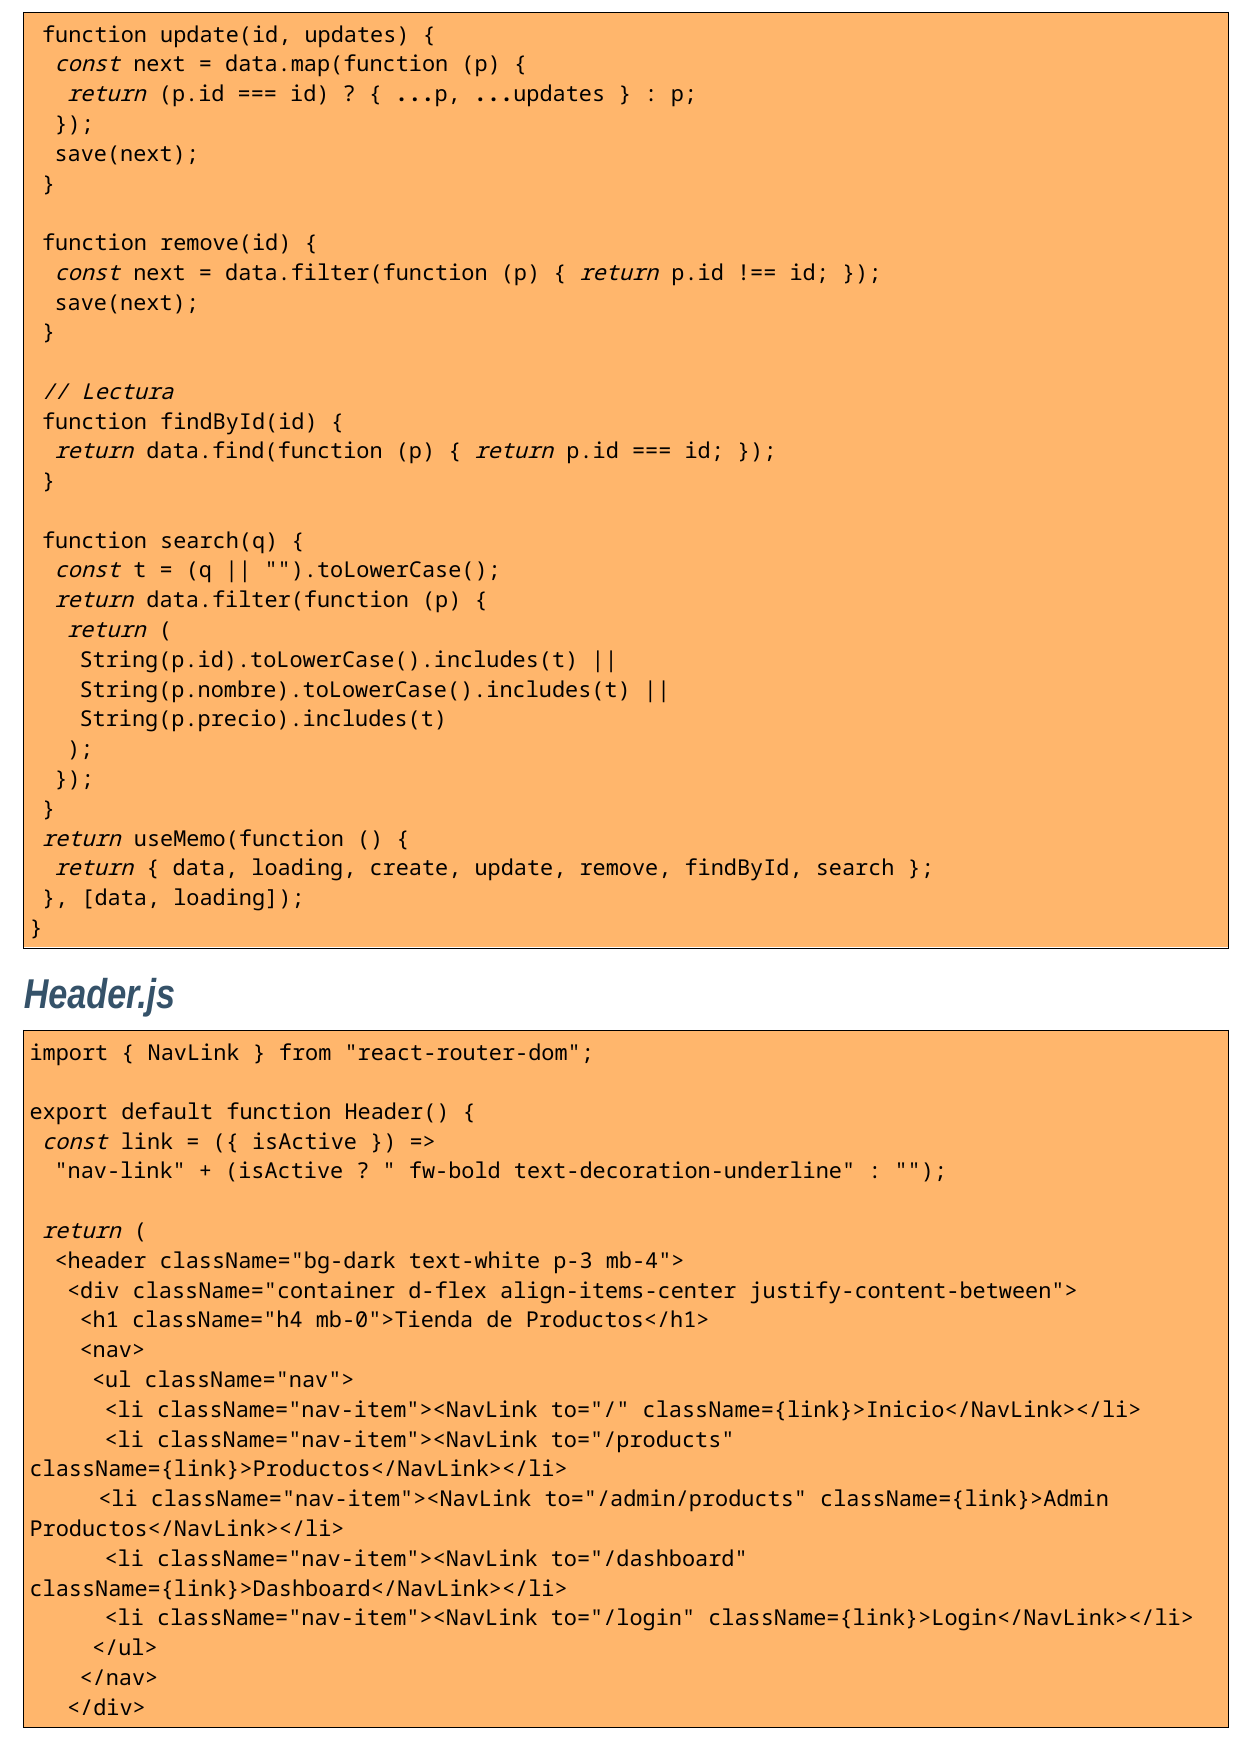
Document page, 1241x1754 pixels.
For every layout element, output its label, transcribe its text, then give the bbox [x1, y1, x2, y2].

table_header import { NavLink } from "react-router-dom"; export default function Header() { const link = ({ isActive }) => "nav-link" + (isActive ? " fw-bold text-decoration-underline" : ""); return ( <header className="bg-dark text-white p-3 mb-4"> <div className="container d-flex align-items-center justify-content-between"> <h1 className="h4 mb-0">Tienda de Productos</h1> <nav> <ul className="nav"> <li className="nav-item"><NavLink to="/" className={link}>Inicio</NavLink></li> <li className="nav-item"><NavLink to="/products" className={link}>Productos</NavLink></li> <li className="nav-item"><NavLink to="/admin/products" className={link}>Admin Productos</NavLink></li> <li className="nav-item"><NavLink to="/dashboard" className={link}>Dashboard</NavLink></li> <li className="nav-item"><NavLink to="/login" className={link}>Login</NavLink></li> </ul> </nav> </div> [24, 1031, 1228, 1727]
table_header function update(id, updates) { const next = data.map(function (p) { return (p.id === id) ? { ...p, ...updates } : p; }); save(next); } function remove(id) { const next = data.filter(function (p) { return p.id !== id; }); save(next); } // Lectura function findById(id) { return data.find(function (p) { return p.id === id; }); } function search(q) { const t = (q || "").toLowerCase(); return data.filter(function (p) { return ( String(p.id).toLowerCase().includes(t) || String(p.nombre).toLowerCase().includes(t) || String(p.precio).includes(t) ); }); } return useMemo(function () { return { data, loading, create, update, remove, findById, search }; }, [data, loading]); } [24, 13, 1228, 947]
subtitle Header.js [23, 969, 1228, 1017]
